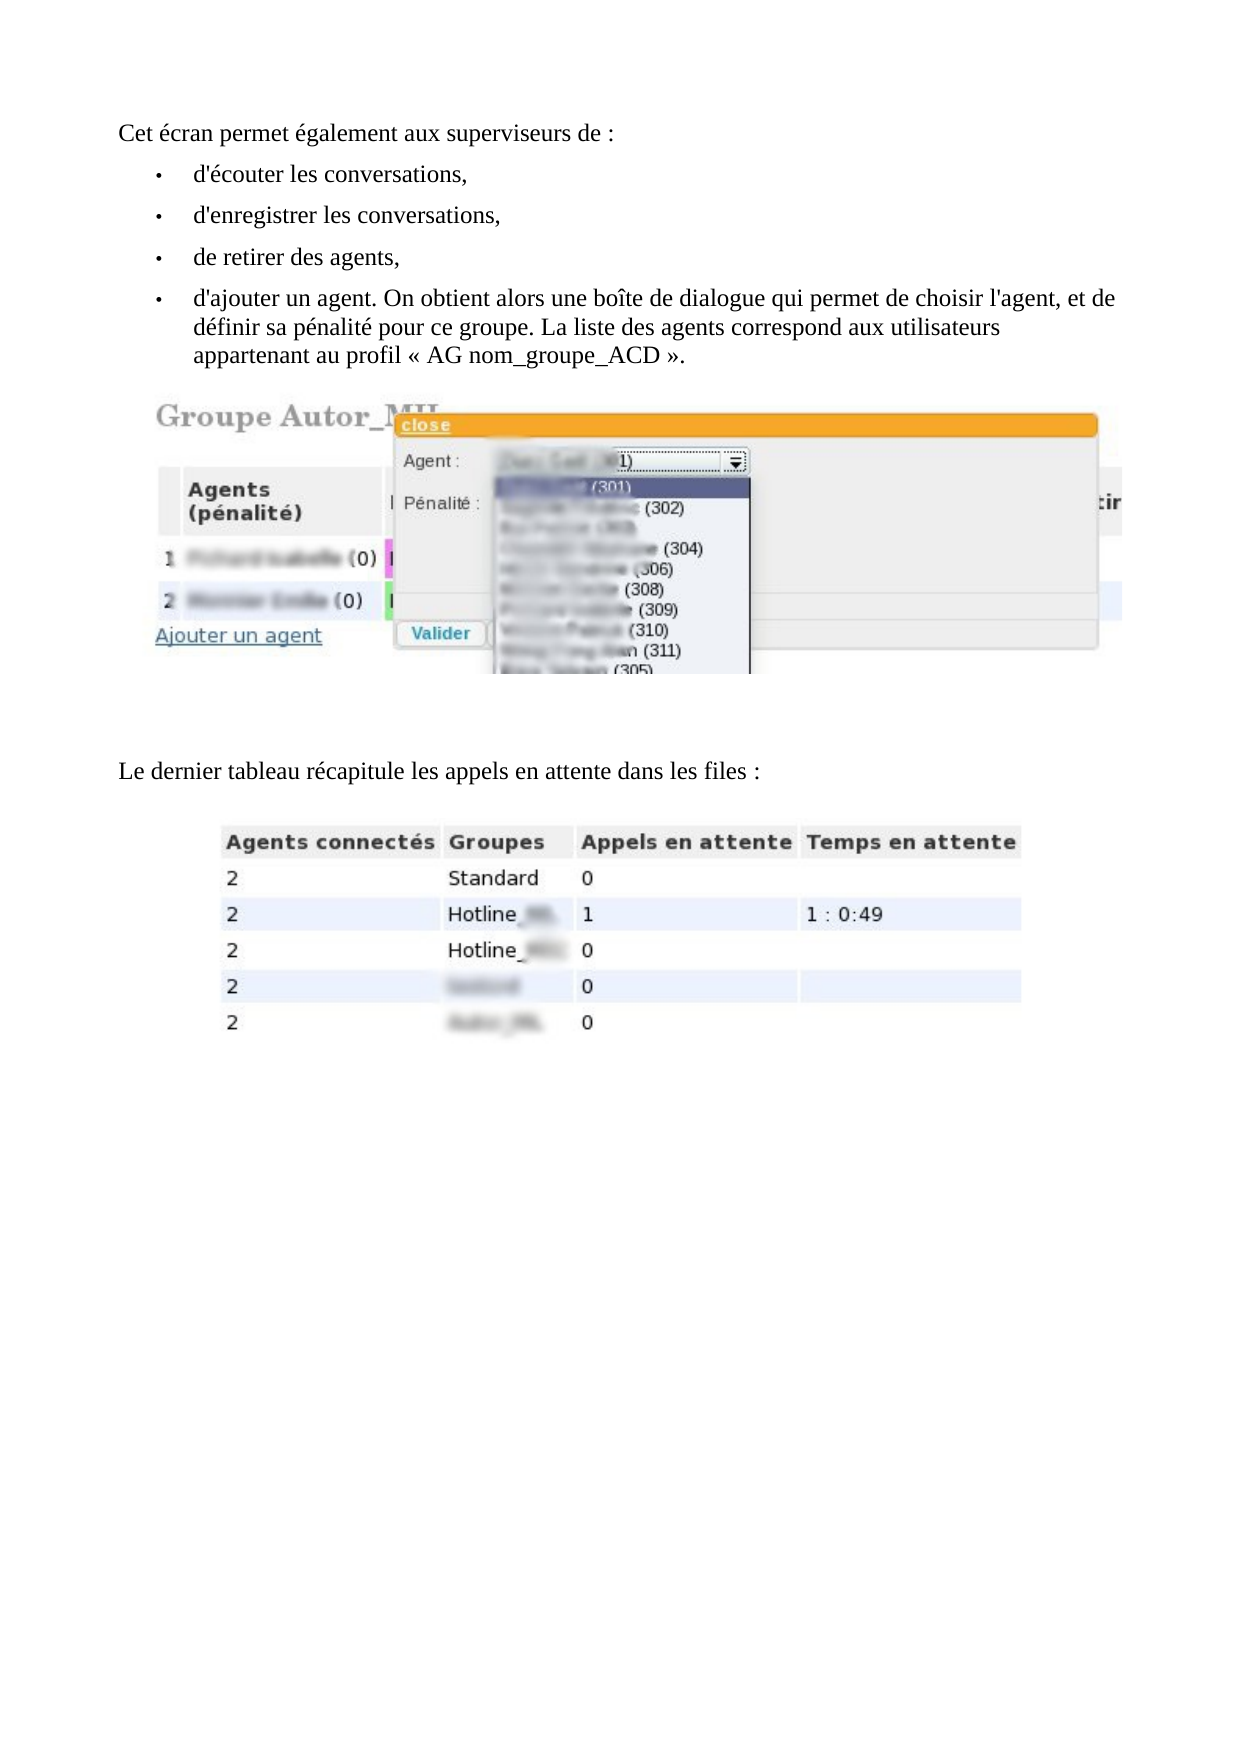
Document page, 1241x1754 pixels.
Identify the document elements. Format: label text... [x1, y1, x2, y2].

text Cet écran permet également aux superviseurs de : [118, 118, 1122, 147]
list de retirer des agents, [156, 242, 1122, 271]
picture [118, 381, 1123, 674]
list d'enregistrer les conversations, [156, 201, 1122, 229]
picture [196, 818, 1045, 1061]
text Le dernier tableau récapitule les appels en attente dans les files : [118, 756, 1122, 785]
list d'ajouter un agent. On obtient alors une boîte de dialogue qui permet de choisir l'agent, et de définir sa pénalité pour ce groupe. La liste des agents correspond aux utilisateurs appartenant au profil « AG nom_groupe_ACD ». [156, 283, 1122, 369]
list d'écouter les conversations, [156, 159, 1122, 188]
